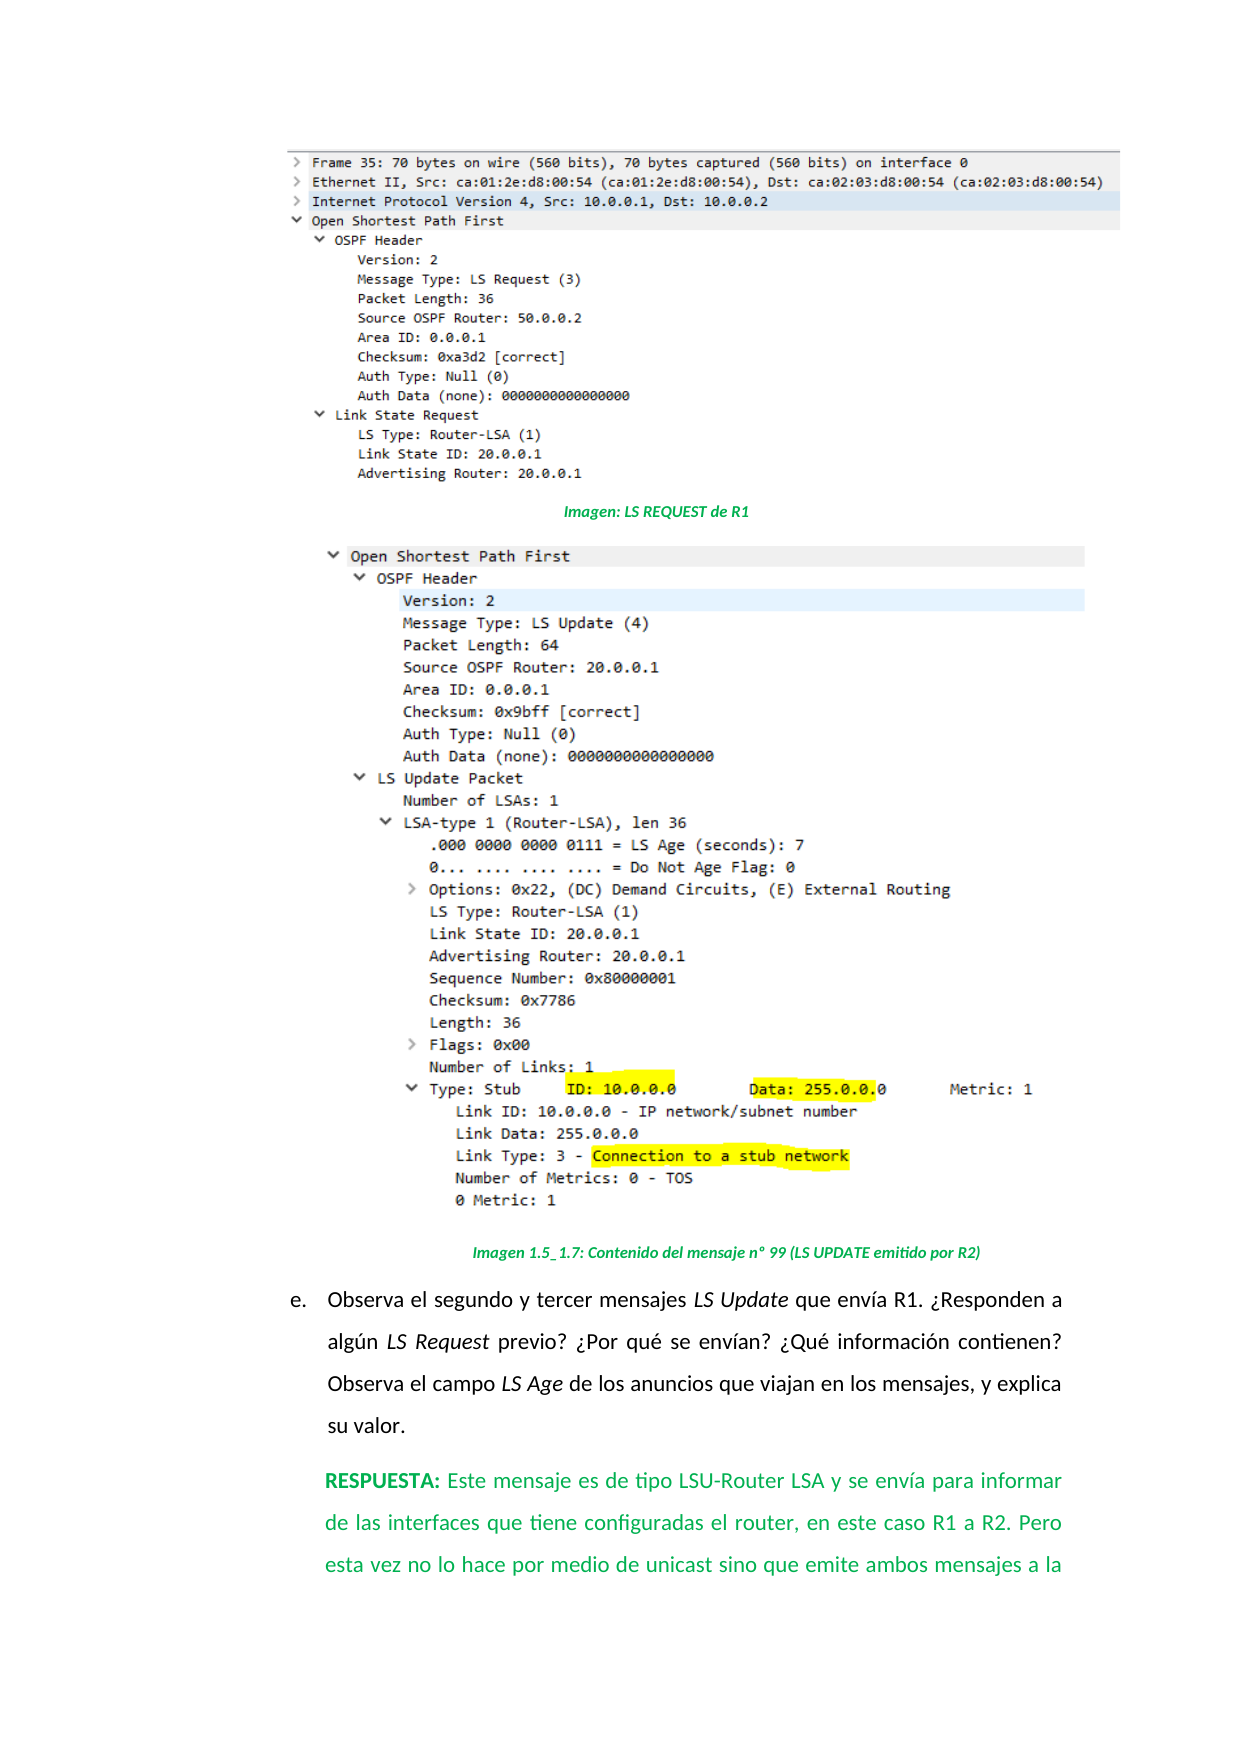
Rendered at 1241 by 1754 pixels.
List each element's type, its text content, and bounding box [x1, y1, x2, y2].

text Imagen 1.5_1.7: Contenido del mensaje nº 99 (LS UPDATE emitido por R2) [398, 1233, 1063, 1263]
list RESPUESTA: Este mensaje es de tipo LSU-Router LSA y se envía para informar de las interfaces que tiene configuradas el router, en este caso R1 a R2. Pero esta vez no lo hace por medio de unicast sino que emite ambos mensajes a la [325, 1466, 1063, 1578]
text Imagen: LS REQUEST de R1 [177, 245, 1063, 522]
list Observa el segundo y tercer mensajes LS Update que envía R1. ¿Responden a algún LS Request previo? ¿Por qué se envían? ¿Qué información contienen? Observa el campo LS Age de los anuncios que viajan en los mensajes, y explica su valor. [290, 1285, 1063, 1439]
